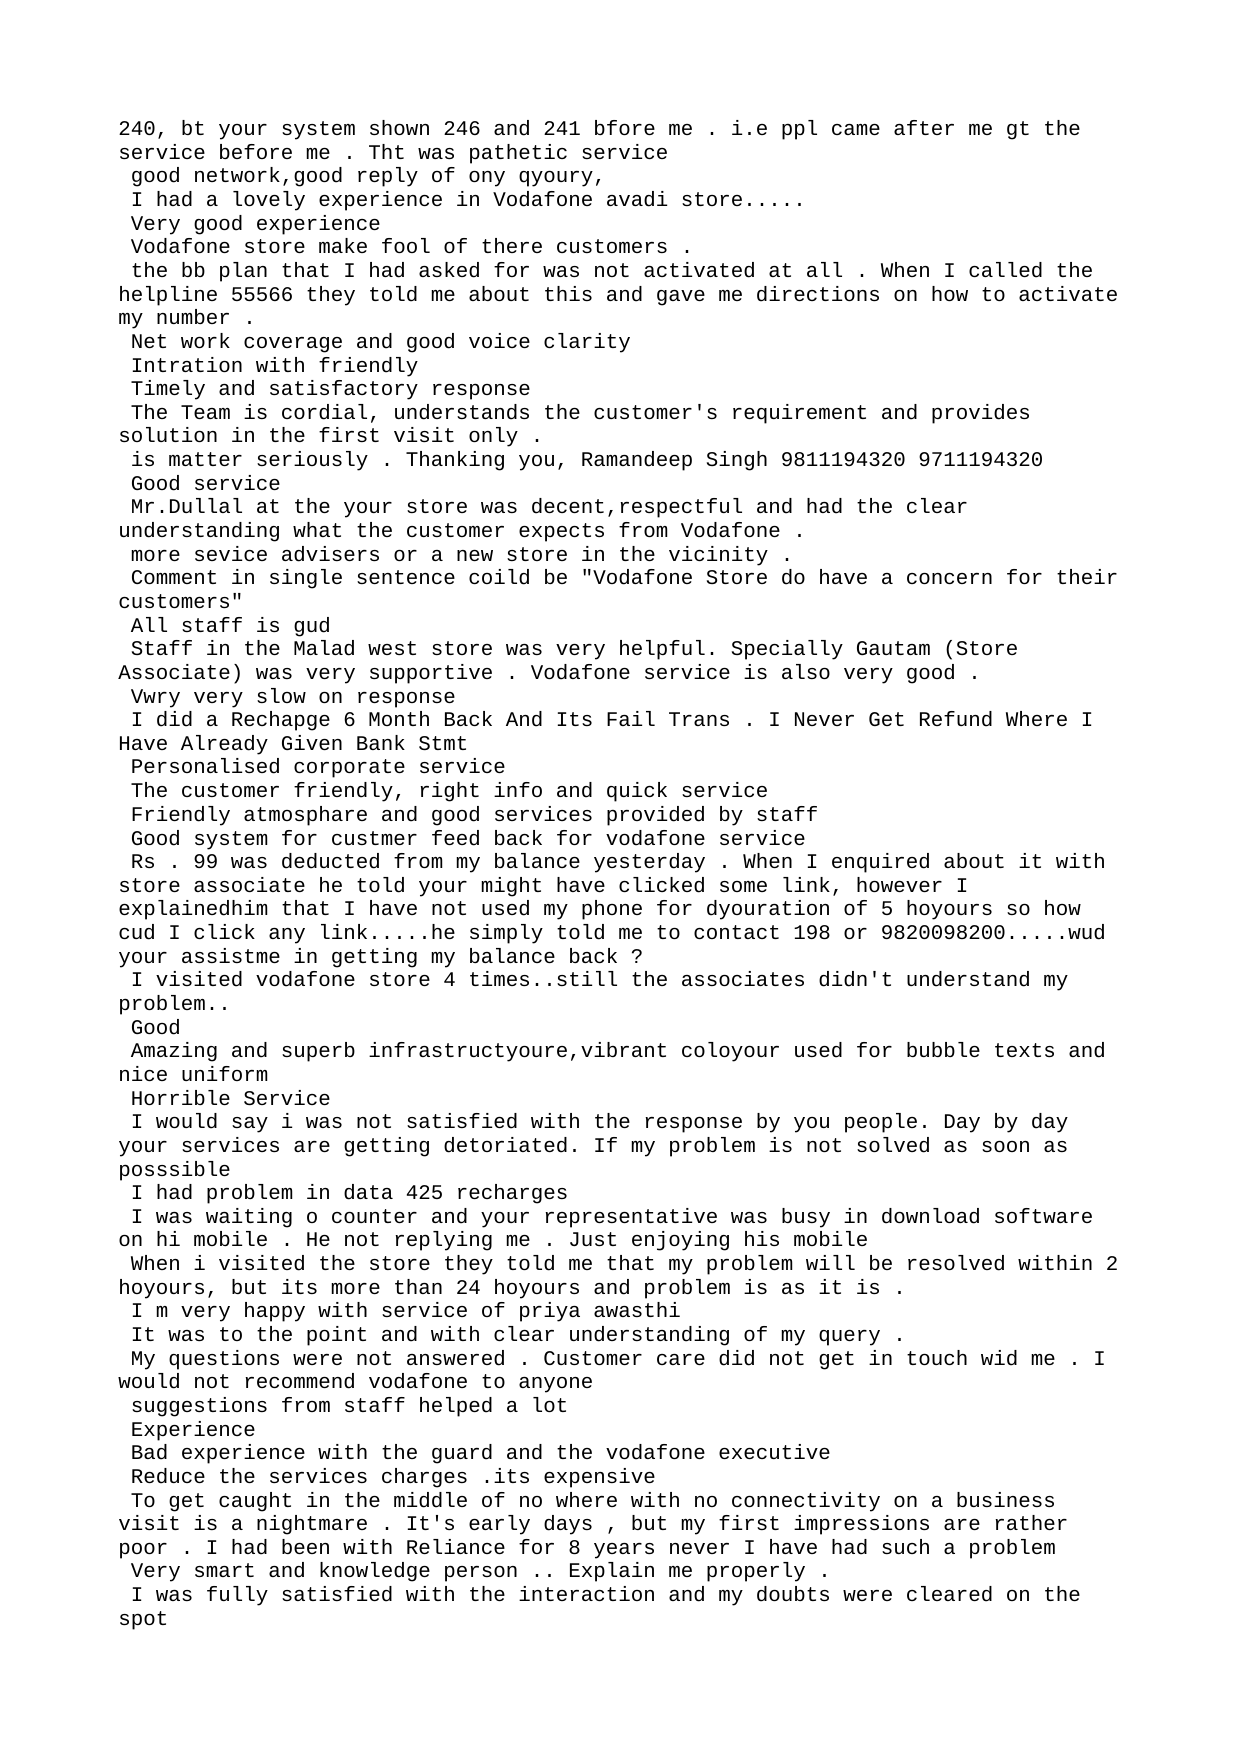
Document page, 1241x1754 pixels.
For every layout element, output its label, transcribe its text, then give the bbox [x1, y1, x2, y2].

text Vwry very slow on response [118, 686, 1122, 709]
text I m very happy with service of priya awasthi [118, 1300, 1122, 1324]
text the bb plan that I had asked for was not activated at all . When I called the helpline 55566 they told me about this and gave me directions on how to activate my number . [118, 260, 1122, 331]
text When i visited the store they told me that my problem will be resolved within 2 hoyours, but its more than 24 hoyours and problem is as it is . [118, 1253, 1122, 1300]
text Net work coverage and good voice clarity [118, 331, 1122, 354]
text My questions were not answered . Customer care did not get in touch wid me . I would not recommend vodafone to anyone [118, 1348, 1122, 1395]
text Very smart and knowledge person .. Explain me properly . [118, 1561, 1122, 1584]
text It was to the point and with clear understanding of my query . [118, 1324, 1122, 1348]
text The Team is cordial, understands the customer's requirement and provides solution in the first visit only . [118, 402, 1122, 449]
text I visited vodafone store 4 times..still the associates didn't understand my problem.. [118, 969, 1122, 1017]
text Friendly atmosphare and good services provided by staff [118, 804, 1122, 827]
text 240, bt your system shown 246 and 241 bfore me . i.e ppl came after me gt the service before me . Tht was pathetic service [118, 118, 1122, 165]
text All staff is gud [118, 615, 1122, 638]
text good network,good reply of ony qyoury, [118, 165, 1122, 189]
text I had problem in data 425 recharges [118, 1182, 1122, 1206]
text Horrible Service [118, 1088, 1122, 1111]
text Good [118, 1017, 1122, 1040]
text Intration with friendly [118, 354, 1122, 378]
text Personalised corporate service [118, 757, 1122, 780]
text Comment in single sentence coild be "Vodafone Store do have a concern for their customers" [118, 567, 1122, 615]
text I was waiting o counter and your representative was busy in download software on hi mobile . He not replying me . Just enjoying his mobile [118, 1206, 1122, 1253]
text Timely and satisfactory response [118, 378, 1122, 402]
text I was fully satisfied with the interaction and my doubts were cleared on the spot [118, 1584, 1122, 1631]
text To get caught in the middle of no where with no connectivity on a business visit is a nightmare . It's early days , but my first impressions are rather poor . I had been with Reliance for 8 years never I have had such a problem [118, 1489, 1122, 1561]
text Experience [118, 1419, 1122, 1442]
text I had a lovely experience in Vodafone avadi store..... [118, 189, 1122, 213]
text Vodafone store make fool of there customers . [118, 236, 1122, 260]
text Mr.Dullal at the your store was decent,respectful and had the clear understanding what the customer expects from Vodafone . [118, 496, 1122, 544]
text more sevice advisers or a new store in the vicinity . [118, 544, 1122, 567]
text Very good experience [118, 213, 1122, 236]
text is matter seriously . Thanking you, Ramandeep Singh 9811194320 9711194320 [118, 449, 1122, 473]
text I did a Rechapge 6 Month Back And Its Fail Trans . I Never Get Refund Where I Have Already Given Bank Stmt [118, 709, 1122, 757]
text Staff in the Malad west store was very helpful. Specially Gautam (Store Associate) was very supportive . Vodafone service is also very good . [118, 638, 1122, 686]
text Rs . 99 was deducted from my balance yesterday . When I enquired about it with store associate he told your might have clicked some link, however I explainedhim that I have not used my phone for dyouration of 5 hoyours so how cud I click any link.....he simply told me to contact 198 or 9820098200.....wud your assistme in getting my balance back ? [118, 851, 1122, 969]
text The customer friendly, right info and quick service [118, 780, 1122, 804]
text Reduce the services charges .its expensive [118, 1466, 1122, 1489]
text Good system for custmer feed back for vodafone service [118, 827, 1122, 851]
text I would say i was not satisfied with the response by you people. Day by day your services are getting detoriated. If my problem is not solved as soon as posssible [118, 1111, 1122, 1182]
text suggestions from staff helped a lot [118, 1395, 1122, 1419]
text Bad experience with the guard and the vodafone executive [118, 1442, 1122, 1466]
text Good service [118, 473, 1122, 496]
text Amazing and superb infrastructyoure,vibrant coloyour used for bubble texts and nice uniform [118, 1040, 1122, 1088]
